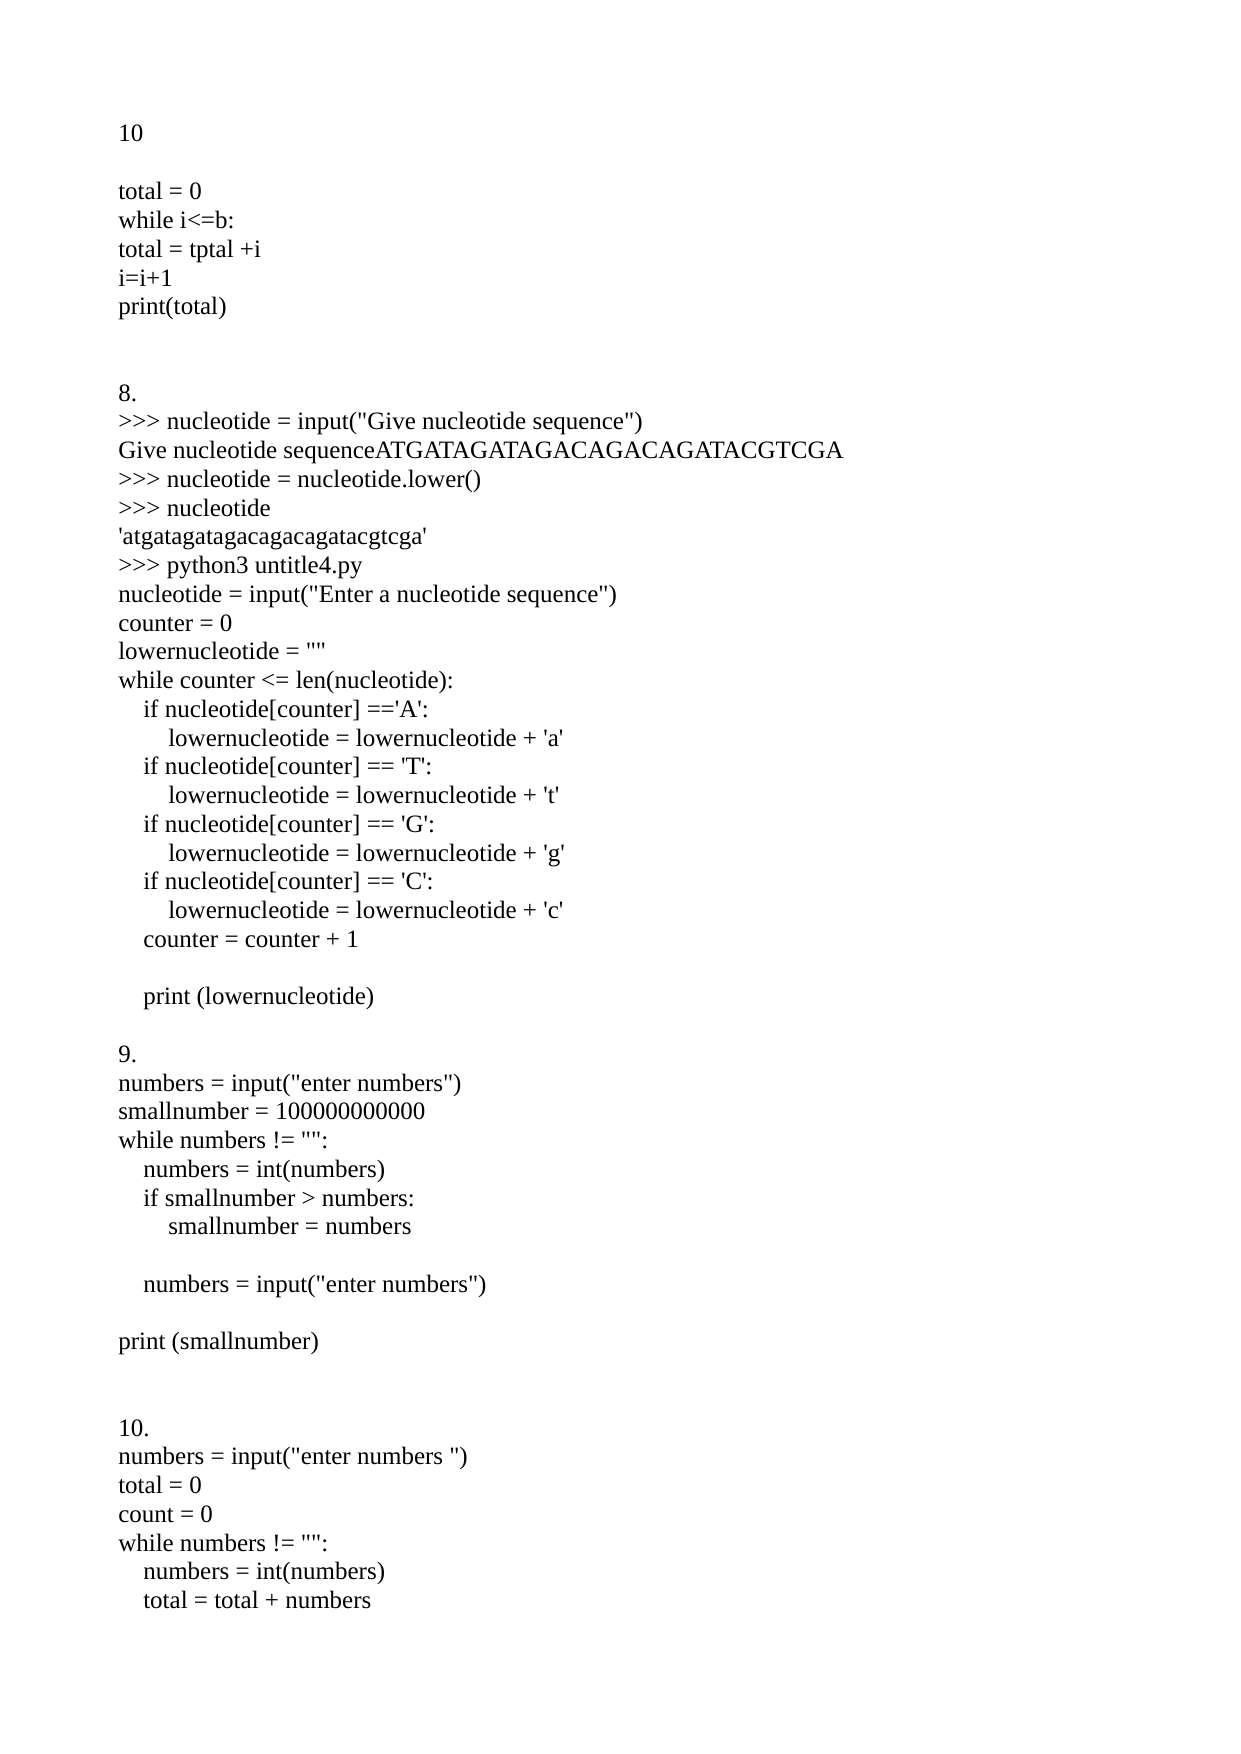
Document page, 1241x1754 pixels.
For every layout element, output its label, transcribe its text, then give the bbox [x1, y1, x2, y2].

text print(total) [118, 291, 1122, 320]
text 9. [118, 1039, 1122, 1068]
text lowernucleotide = lowernucleotide + 'c' [118, 895, 1122, 924]
text if nucleotide[counter] == 'G': [118, 809, 1122, 838]
text lowernucleotide = lowernucleotide + 'a' [118, 723, 1122, 751]
text total = 0 [118, 176, 1122, 205]
text lowernucleotide = lowernucleotide + 'g' [118, 838, 1122, 866]
text while numbers != "": [118, 1528, 1122, 1556]
text print (lowernucleotide) [118, 981, 1122, 1010]
text while numbers != "": [118, 1125, 1122, 1154]
text lowernucleotide = lowernucleotide + 't' [118, 780, 1122, 809]
text >>> nucleotide [118, 493, 1122, 521]
text >>> nucleotide = nucleotide.lower() [118, 464, 1122, 493]
text if nucleotide[counter] =='A': [118, 694, 1122, 723]
text smallnumber = numbers [118, 1211, 1122, 1240]
text counter = 0 [118, 608, 1122, 636]
text total = tptal +i [118, 234, 1122, 263]
text >>> python3 untitle4.py [118, 550, 1122, 579]
text while counter <= len(nucleotide): [118, 665, 1122, 694]
text numbers = input("enter numbers ") [118, 1441, 1122, 1470]
text lowernucleotide = "" [118, 636, 1122, 665]
text if smallnumber > numbers: [118, 1183, 1122, 1211]
text 10. [118, 1413, 1122, 1441]
text if nucleotide[counter] == 'C': [118, 866, 1122, 895]
text Give nucleotide sequenceATGATAGATAGACAGACAGATACGTCGA [118, 435, 1122, 464]
text if nucleotide[counter] == 'T': [118, 751, 1122, 780]
text i=i+1 [118, 263, 1122, 291]
text 8. [118, 378, 1122, 406]
text smallnumber = 100000000000 [118, 1096, 1122, 1125]
text numbers = input("enter numbers") [118, 1269, 1122, 1298]
text >>> nucleotide = input("Give nucleotide sequence") [118, 406, 1122, 435]
text total = 0 [118, 1470, 1122, 1499]
text count = 0 [118, 1499, 1122, 1528]
text nucleotide = input("Enter a nucleotide sequence") [118, 579, 1122, 608]
text numbers = int(numbers) [118, 1154, 1122, 1183]
text counter = counter + 1 [118, 924, 1122, 953]
text numbers = input("enter numbers") [118, 1068, 1122, 1096]
text 'atgatagatagacagacagatacgtcga' [118, 521, 1122, 550]
text total = total + numbers [118, 1585, 1122, 1614]
text print (smallnumber) [118, 1326, 1122, 1355]
text while i<=b: [118, 205, 1122, 234]
text numbers = int(numbers) [118, 1556, 1122, 1585]
